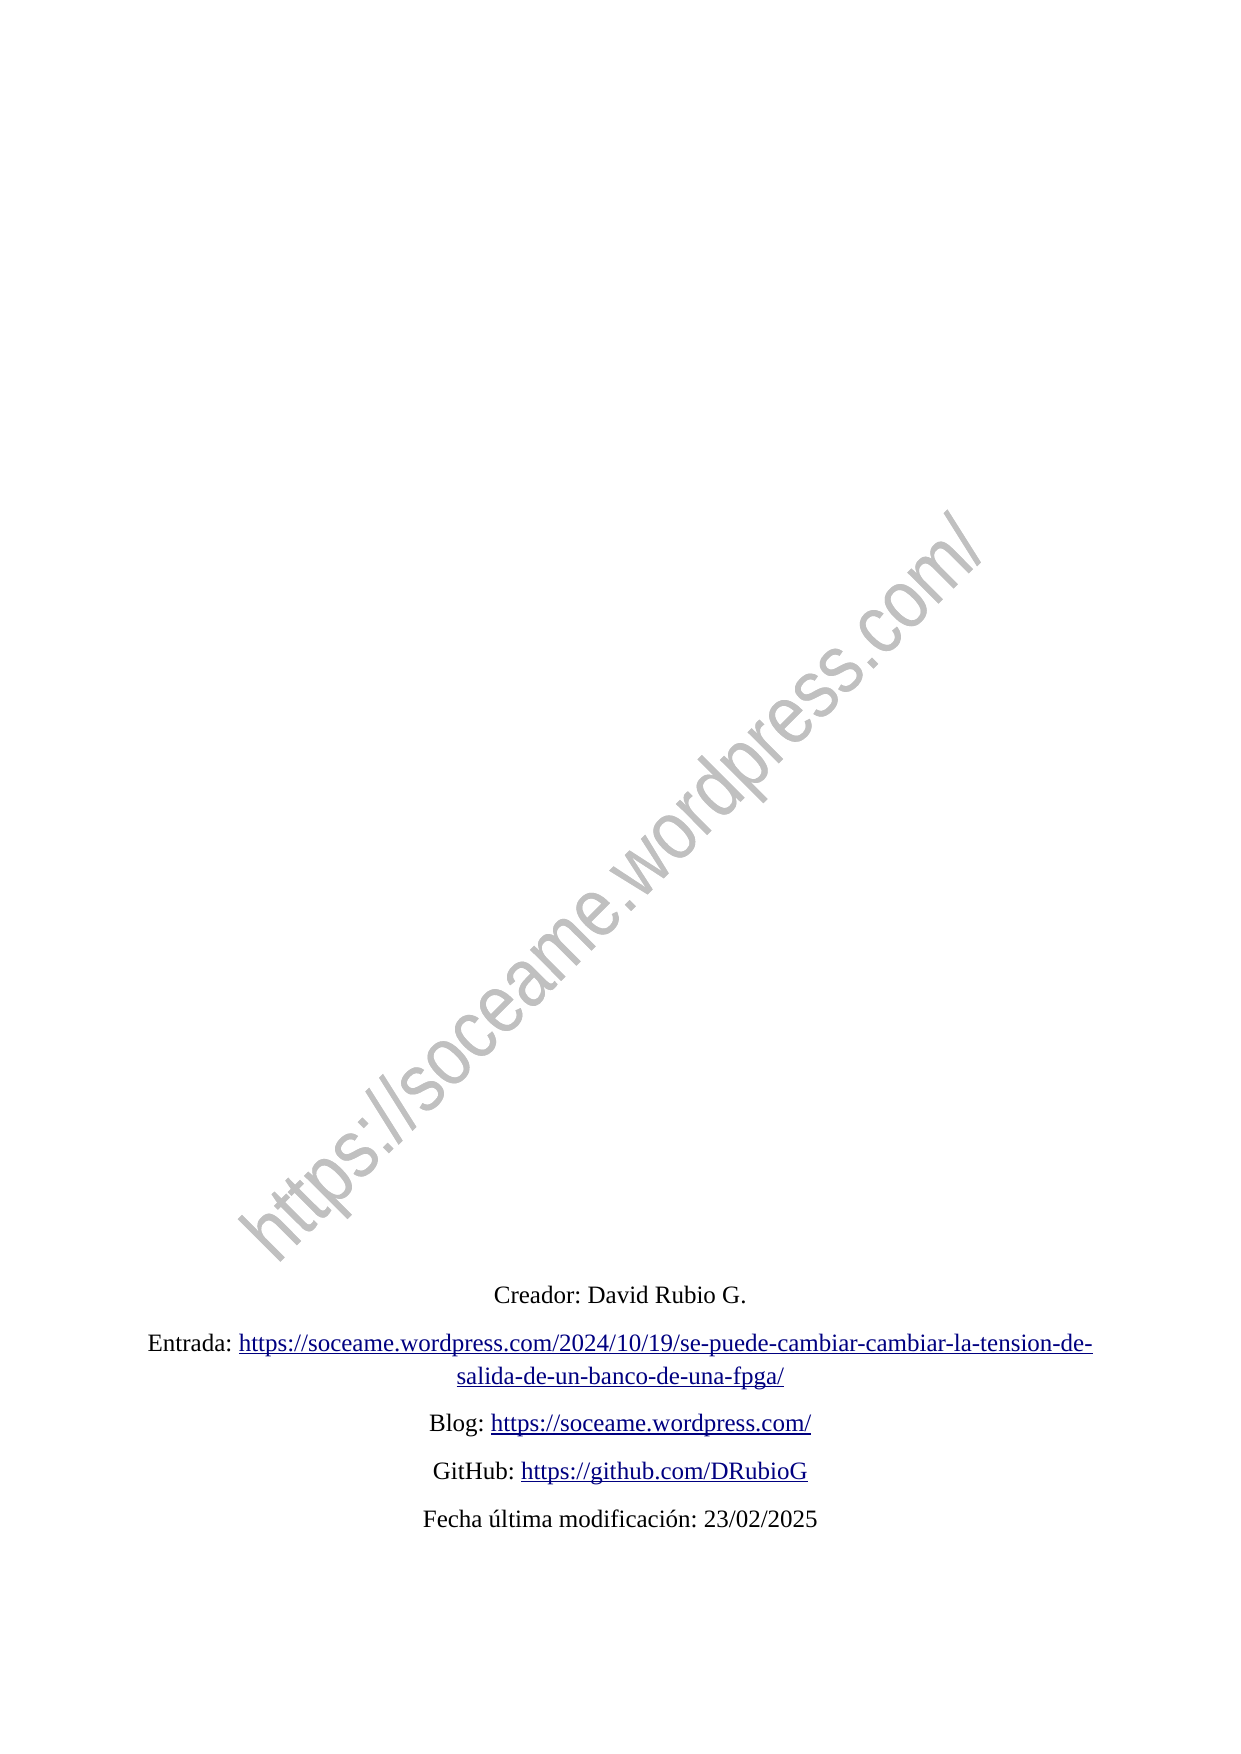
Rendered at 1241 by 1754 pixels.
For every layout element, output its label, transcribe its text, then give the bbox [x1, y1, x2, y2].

text Entrada: https://soceame.wordpress.com/2024/10/19/se-puede-cambiar-cambiar-la-tension-de-salida-de-un-banco-de-una-fpga/ [118, 1328, 1122, 1389]
text Blog: https://soceame.wordpress.com/ [118, 1408, 1122, 1437]
text GitHub: https://github.com/DRubioG [118, 1456, 1122, 1485]
text Creador: David Rubio G. [118, 1280, 1122, 1309]
text Fecha última modificación: 23/02/2025 [118, 1504, 1122, 1532]
